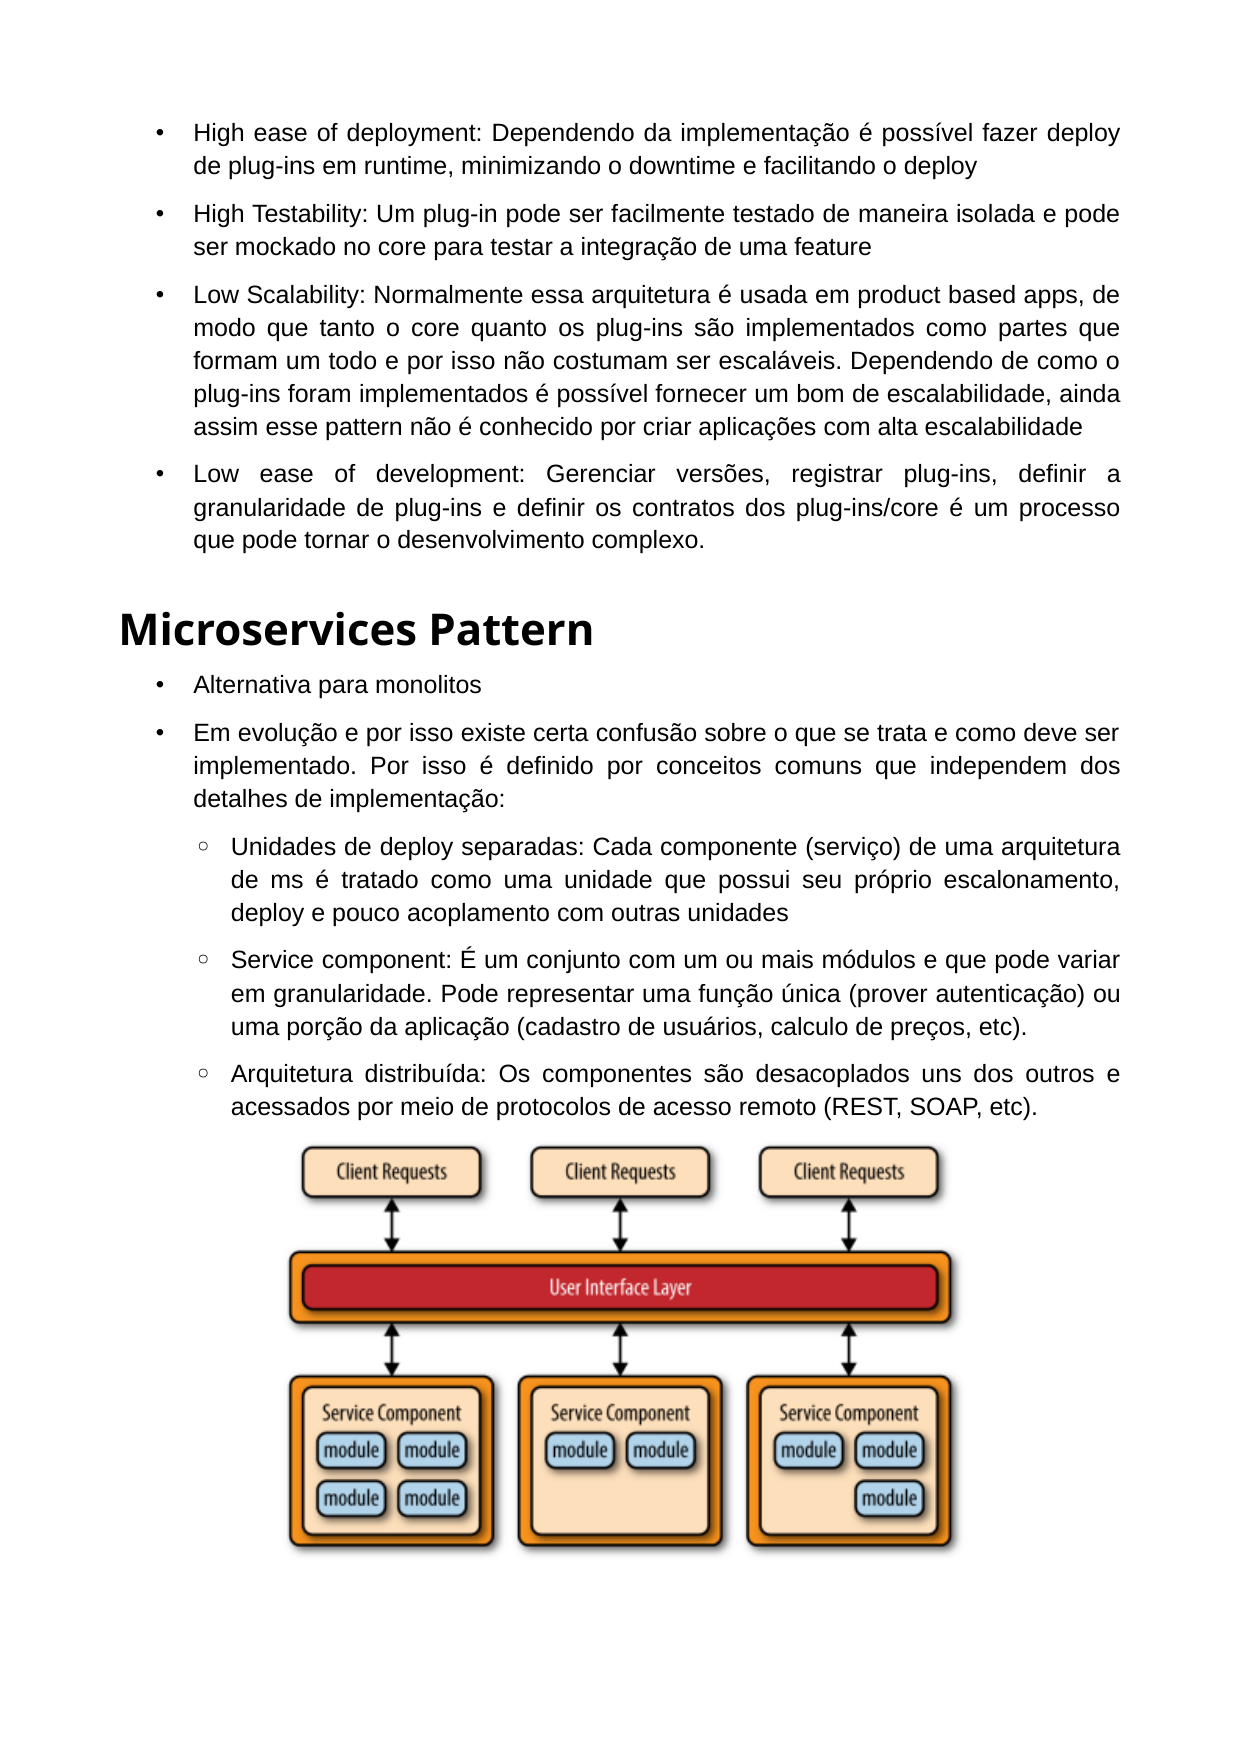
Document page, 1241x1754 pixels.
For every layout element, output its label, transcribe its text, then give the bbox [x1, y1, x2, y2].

picture [263, 1140, 978, 1572]
list Em evolução e por isso existe certa confusão sobre o que se trata e como deve ser implementado. Por isso é definido por conceitos comuns que independem dos detalhes de implementação: [156, 718, 1122, 813]
list High ease of deployment: Dependendo da implementação é possível fazer deploy de plug-ins em runtime, minimizando o downtime e facilitando o deploy [156, 118, 1122, 180]
list Alternativa para monolitos [156, 670, 1122, 699]
list Unidades de deploy separadas: Cada componente (serviço) de uma arquitetura de ms é tratado como uma unidade que possui seu próprio escalonamento, deploy e pouco acoplamento com outras unidades [193, 832, 1122, 927]
subtitle Microservices Pattern [118, 598, 1122, 658]
list Arquitetura distribuída: Os componentes são desacoplados uns dos outros e acessados por meio de protocolos de acesso remoto (REST, SOAP, etc). [193, 1059, 1122, 1121]
list High Testability: Um plug-in pode ser facilmente testado de maneira isolada e pode ser mockado no core para testar a integração de uma feature [156, 199, 1122, 261]
list Low Scalability: Normalmente essa arquitetura é usada em product based apps, de modo que tanto o core quanto os plug-ins são implementados como partes que formam um todo e por isso não costumam ser escaláveis. Dependendo de como o plug-ins foram implementados é possível fornecer um bom de escalabilidade, ainda assim esse pattern não é conhecido por criar aplicações com alta escalabilidade [156, 279, 1122, 441]
list Service component: É um conjunto com um ou mais módulos e que pode variar em granularidade. Pode representar uma função única (prover autenticação) ou uma porção da aplicação (cadastro de usuários, calculo de preços, etc). [193, 945, 1122, 1040]
list Low ease of development: Gerenciar versões, registrar plug-ins, definir a granularidade de plug-ins e definir os contratos dos plug-ins/core é um processo que pode tornar o desenvolvimento complexo. [156, 459, 1122, 554]
